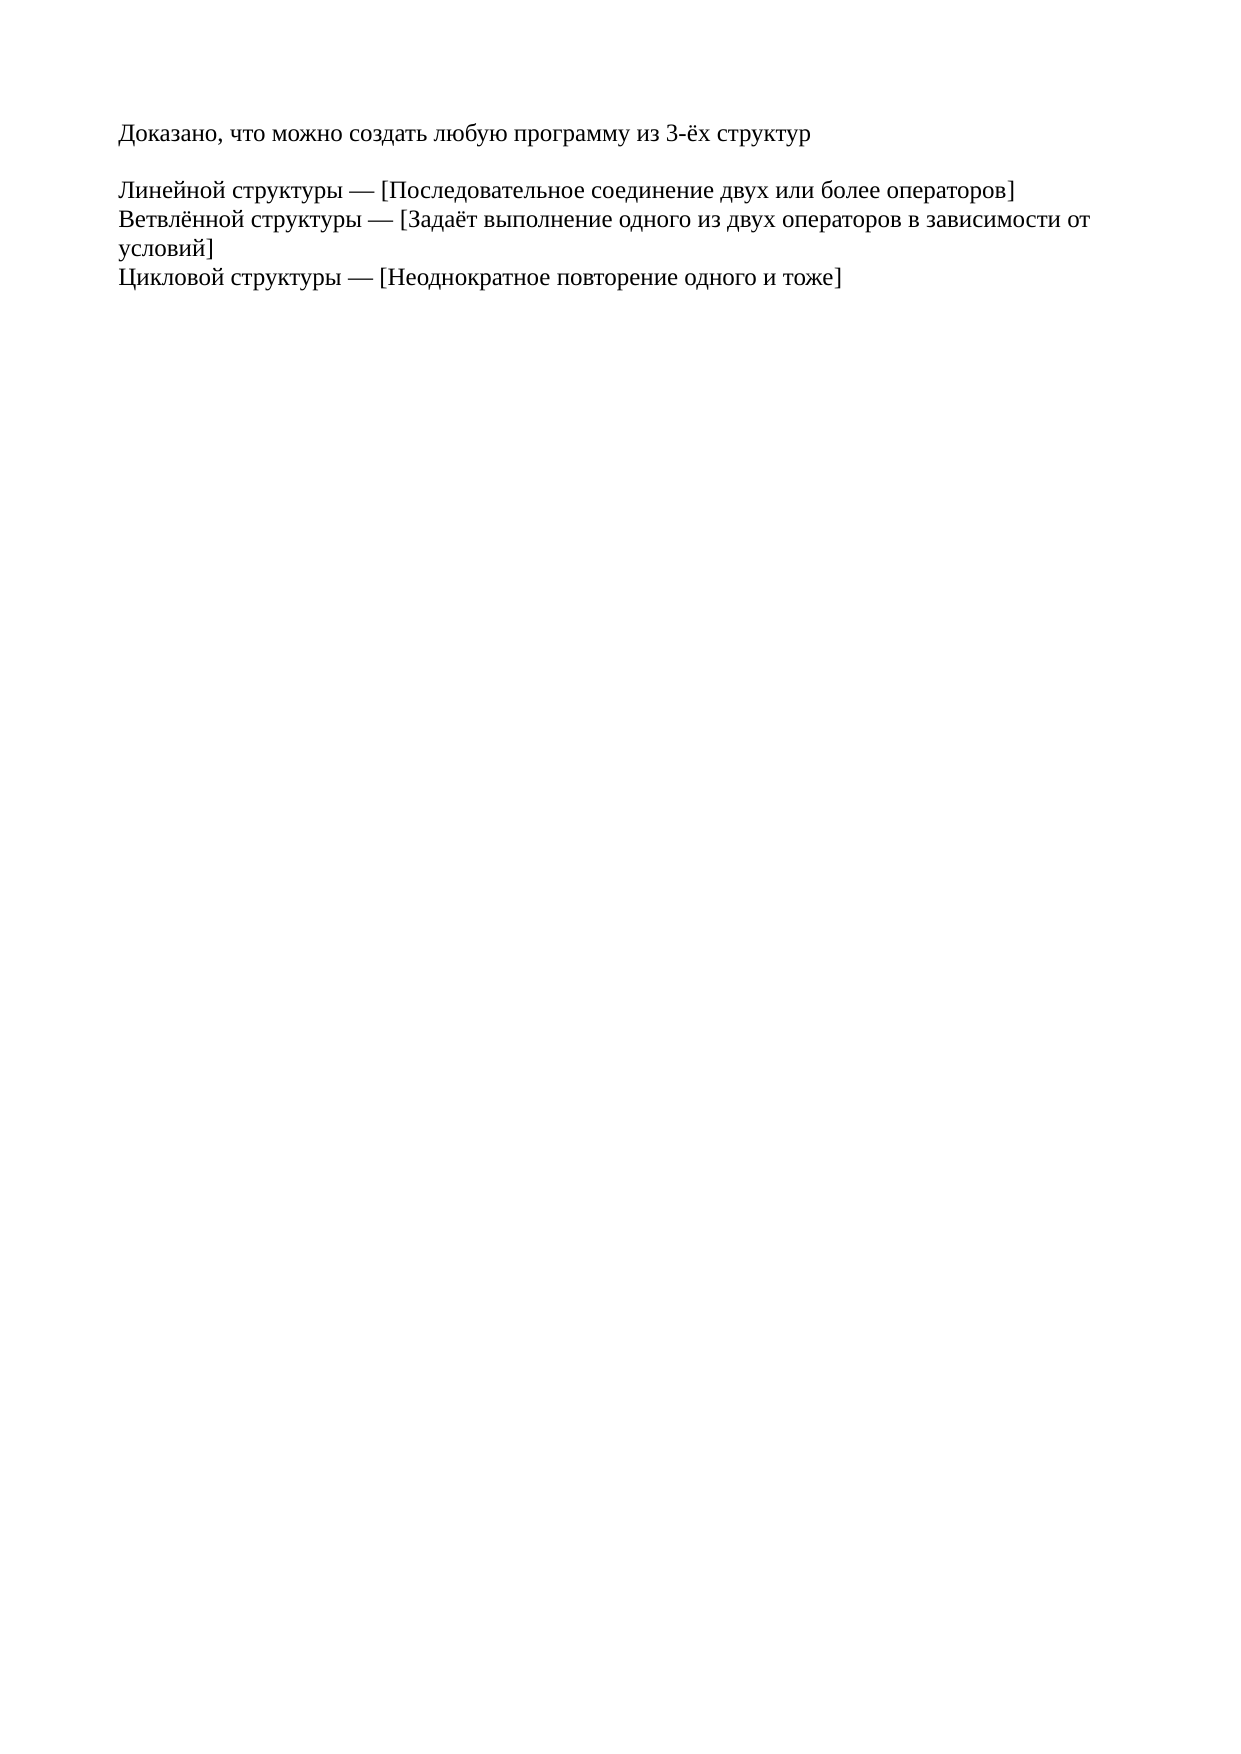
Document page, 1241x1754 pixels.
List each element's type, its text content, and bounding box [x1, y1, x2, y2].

text Доказано, что можно создать любую программу из 3-ёх структур [118, 118, 1122, 147]
text Линейной структуры — [Последовательное соединение двух или более операторов] [118, 176, 1122, 204]
text Ветвлённой структуры — [Задаёт выполнение одного из двух операторов в зависимости от условий] [118, 204, 1122, 262]
text Цикловой структуры — [Неоднократное повторение одного и тоже] [118, 262, 1122, 291]
